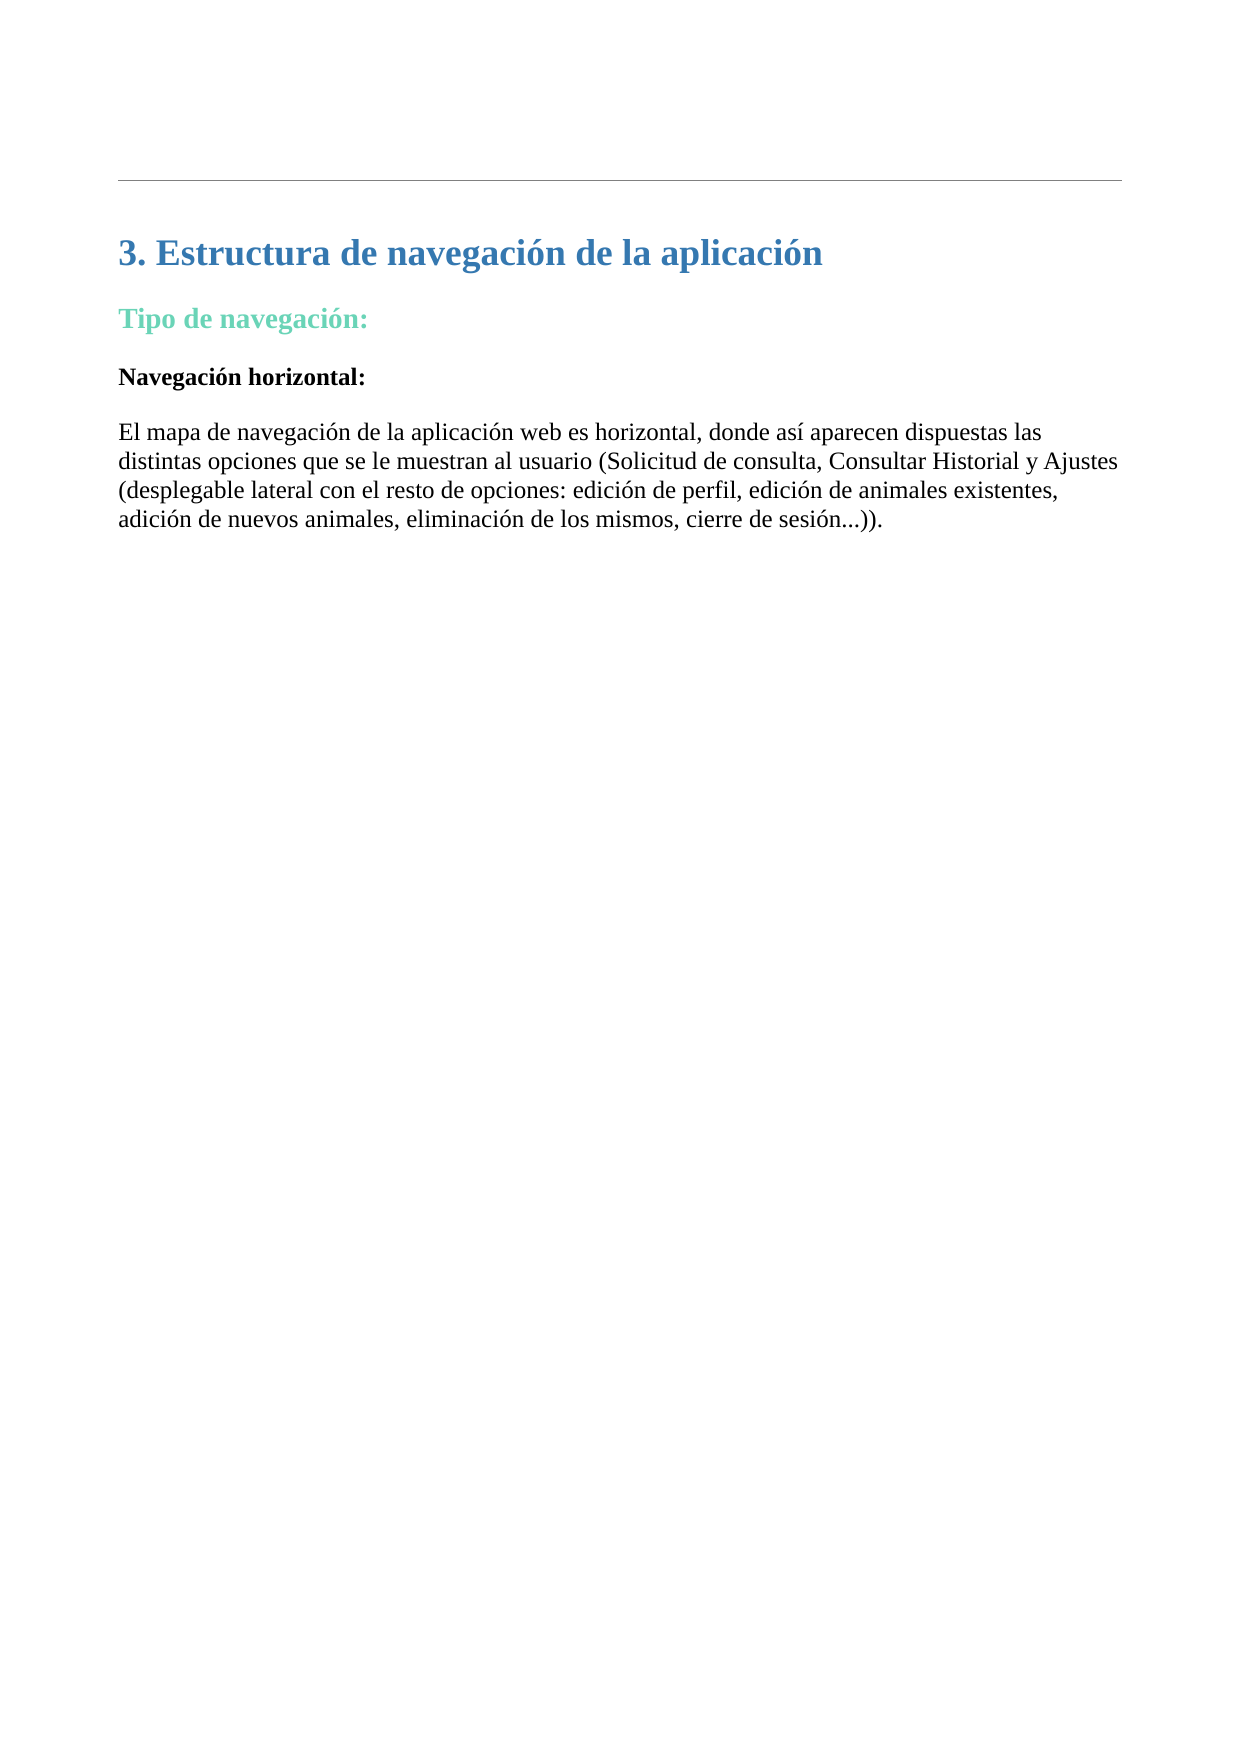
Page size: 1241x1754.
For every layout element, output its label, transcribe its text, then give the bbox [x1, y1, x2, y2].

subtitle Tipo de navegación: [118, 301, 1122, 334]
subtitle El mapa de navegación de la aplicación web es horizontal, donde así aparecen dispuestas las distintas opciones que se le muestran al usuario (Solicitud de consulta, Consultar Historial y Ajustes (desplegable lateral con el resto de opciones: edición de perfil, edición de animales existentes, adición de nuevos animales, eliminación de los mismos, cierre de sesión...)). [118, 417, 1122, 532]
subtitle Navegación horizontal: [118, 362, 1122, 390]
subtitle 3. Estructura de navegación de la aplicación [118, 231, 1122, 274]
